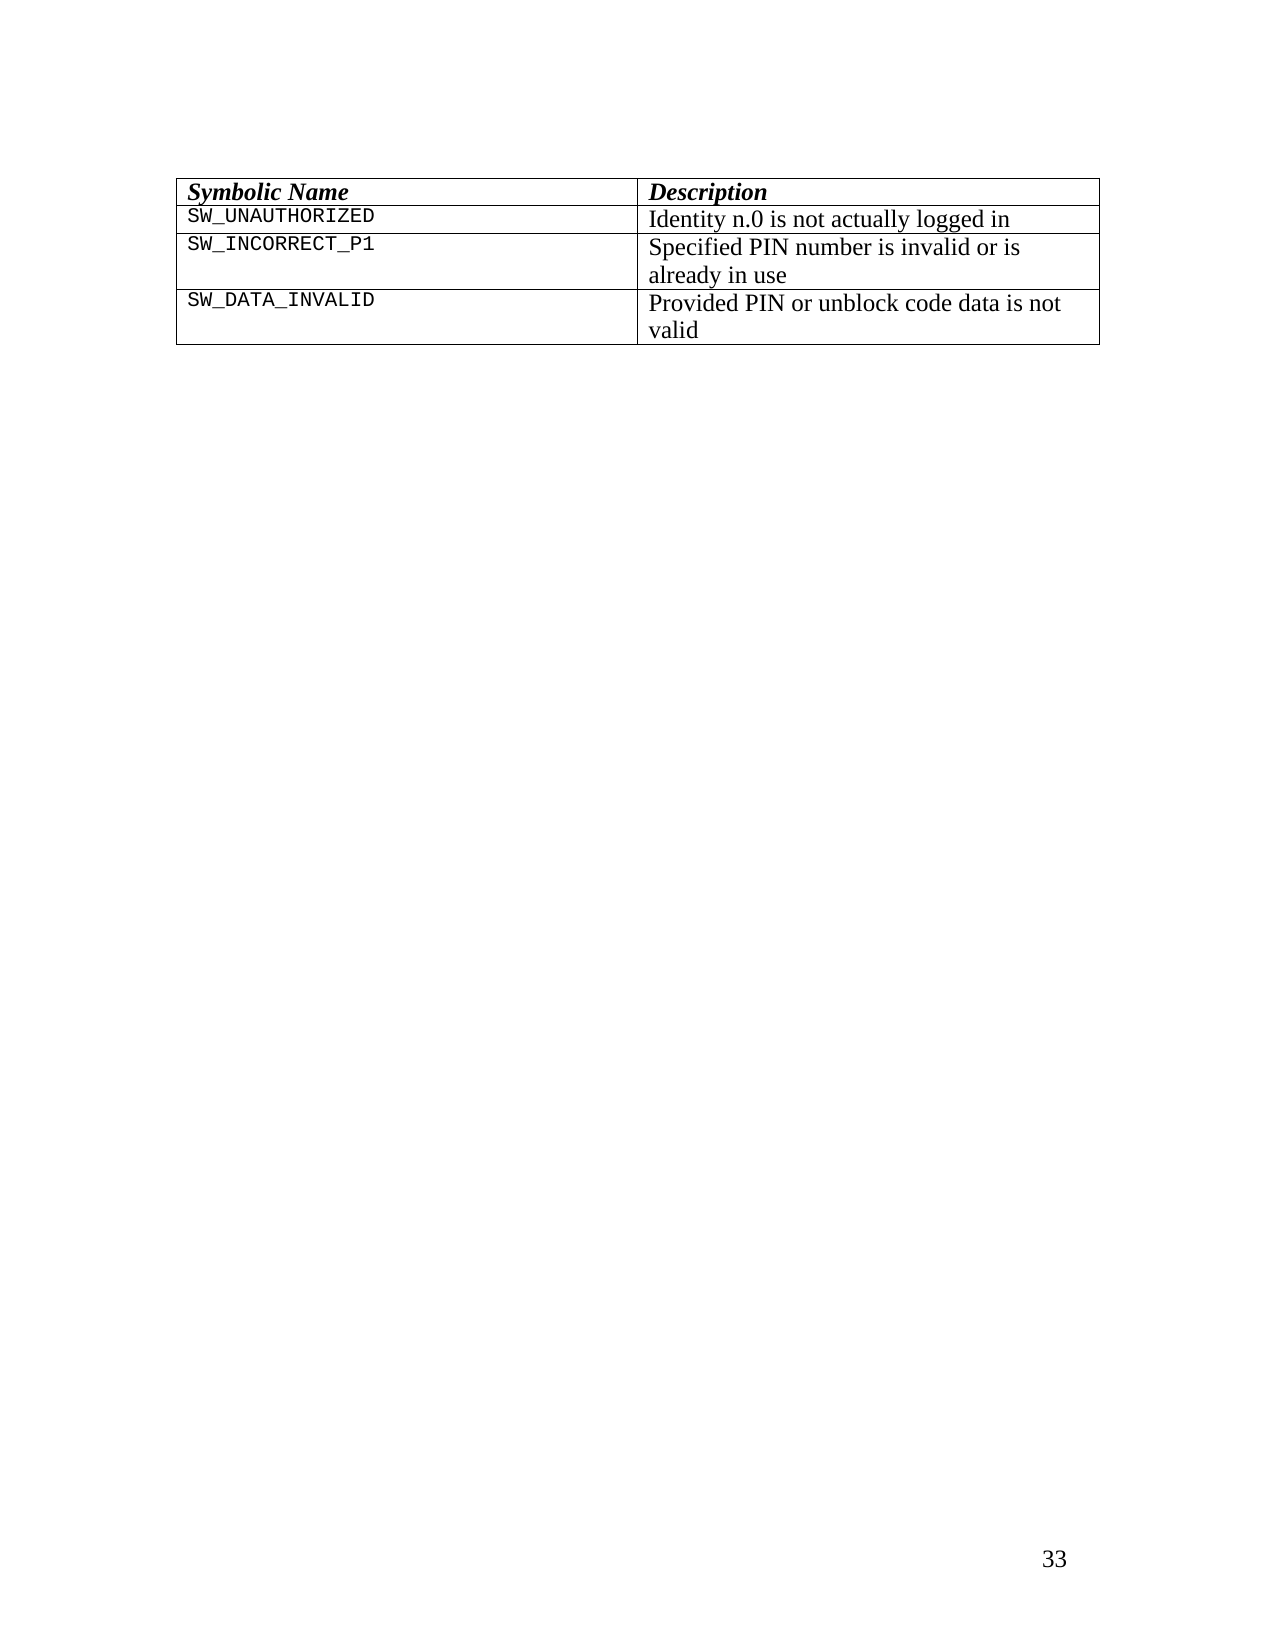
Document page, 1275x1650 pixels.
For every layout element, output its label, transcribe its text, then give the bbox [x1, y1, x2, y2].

table_cell Provided PIN or unblock code data is not valid [638, 290, 1099, 344]
table_cell SW_INCORRECT_P1 [177, 234, 637, 289]
table_cell SW_DATA_INVALID [177, 290, 637, 344]
table_header Symbolic Name [177, 179, 637, 205]
table_cell Specified PIN number is invalid or is already in use [638, 234, 1099, 289]
table_cell Identity n.0 is not actually logged in [638, 206, 1099, 233]
table_header Description [638, 179, 1099, 205]
table_cell SW_UNAUTHORIZED [177, 206, 637, 233]
